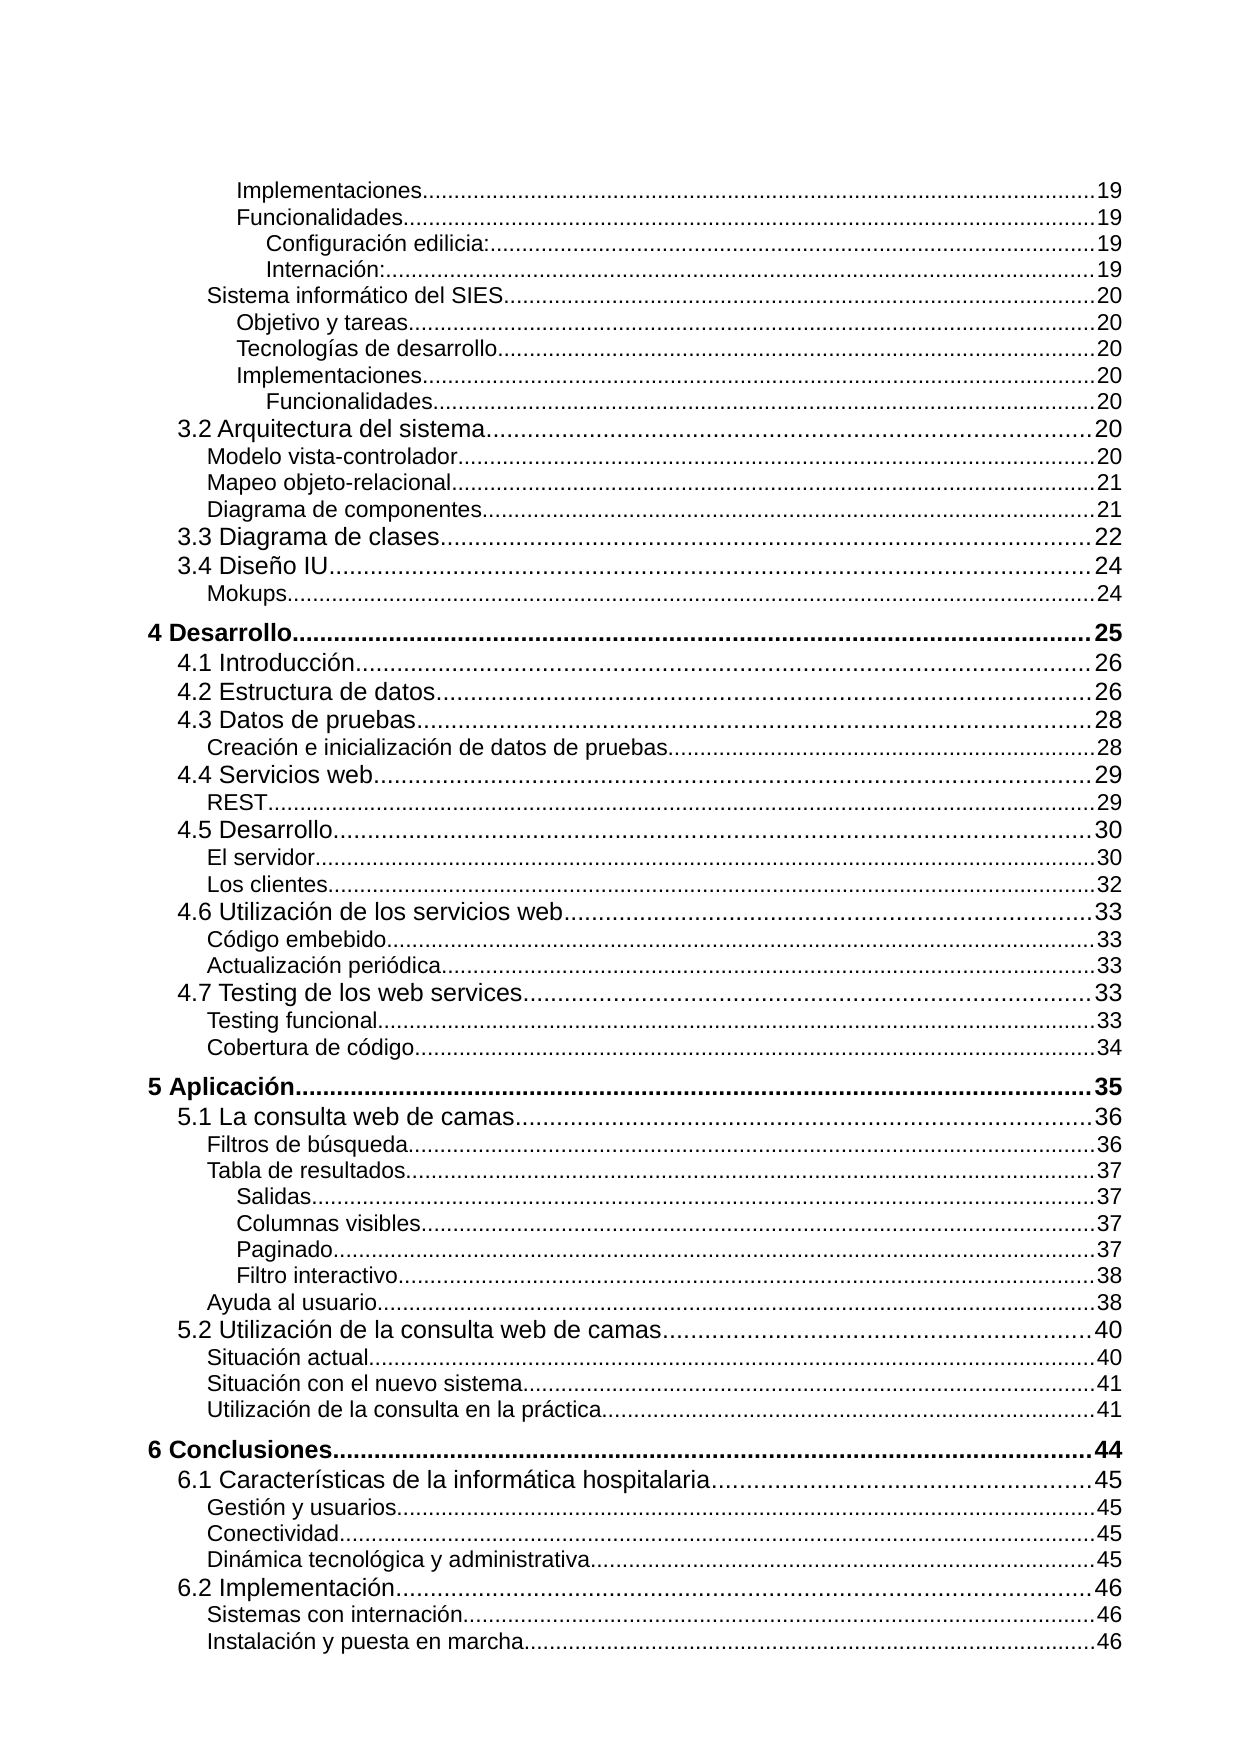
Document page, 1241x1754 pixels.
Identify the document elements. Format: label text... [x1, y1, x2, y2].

text Creación e inicialización de datos de pruebas 28 [207, 734, 1122, 760]
text Instalación y puesta en marcha 46 [207, 1628, 1122, 1654]
text Gestión y usuarios 45 [207, 1493, 1122, 1520]
text 4.1 Introducción 26 [177, 648, 1122, 677]
text Funcionalidades 20 [266, 388, 1122, 414]
text Conectividad 45 [207, 1520, 1122, 1546]
text 5 Aplicación 35 [148, 1072, 1122, 1102]
text 4.7 Testing de los web services 33 [177, 978, 1122, 1007]
text 4.4 Servicios web 29 [177, 760, 1122, 789]
text Implementaciones 20 [236, 362, 1122, 388]
text Filtro interactivo 38 [236, 1262, 1122, 1289]
text Modelo vista-controlador 20 [207, 443, 1122, 469]
text Salidas 37 [236, 1183, 1122, 1209]
text Tecnologías de desarrollo 20 [236, 335, 1122, 362]
text Tabla de resultados 37 [207, 1157, 1122, 1183]
text 6 Conclusiones 44 [148, 1435, 1122, 1465]
text 5.1 La consulta web de camas 36 [177, 1102, 1122, 1131]
text 4 Desarrollo 25 [148, 618, 1122, 648]
text Utilización de la consulta en la práctica 41 [207, 1396, 1122, 1423]
text Configuración edilicia: 19 [266, 230, 1122, 256]
text Internación: 19 [266, 256, 1122, 282]
text 6.1 Características de la informática hospitalaria 45 [177, 1465, 1122, 1493]
text 4.3 Datos de pruebas 28 [177, 705, 1122, 734]
text Sistema informático del SIES 20 [207, 282, 1122, 309]
text Ayuda al usuario 38 [207, 1289, 1122, 1315]
text Testing funcional 33 [207, 1007, 1122, 1033]
text Cobertura de código 34 [207, 1033, 1122, 1060]
text Dinámica tecnológica y administrativa 45 [207, 1546, 1122, 1572]
text 4.5 Desarrollo 30 [177, 816, 1122, 844]
text Código embebido 33 [207, 926, 1122, 952]
text Diagrama de componentes 21 [207, 496, 1122, 522]
text Mapeo objeto-relacional 21 [207, 469, 1122, 496]
text Los clientes 32 [207, 871, 1122, 897]
text Situación con el nuevo sistema 41 [207, 1370, 1122, 1396]
text El servidor 30 [207, 844, 1122, 871]
text Columnas visibles 37 [236, 1209, 1122, 1236]
text Sistemas con internación 46 [207, 1601, 1122, 1628]
text Paginado 37 [236, 1236, 1122, 1262]
text REST 29 [207, 789, 1122, 816]
text 5.2 Utilización de la consulta web de camas 40 [177, 1315, 1122, 1344]
text Situación actual 40 [207, 1344, 1122, 1370]
text 3.4 Diseño IU 24 [177, 551, 1122, 579]
text 6.2 Implementación 46 [177, 1572, 1122, 1601]
text 3.3 Diagrama de clases 22 [177, 522, 1122, 551]
text Actualización periódica 33 [207, 952, 1122, 978]
text Implementaciones 19 [236, 177, 1122, 203]
text 4.2 Estructura de datos 26 [177, 677, 1122, 705]
text Filtros de búsqueda 36 [207, 1131, 1122, 1157]
text Funcionalidades 19 [236, 203, 1122, 230]
text 4.6 Utilización de los servicios web 33 [177, 897, 1122, 926]
text Mokups 24 [207, 579, 1122, 606]
text Objetivo y tareas 20 [236, 309, 1122, 335]
text 3.2 Arquitectura del sistema 20 [177, 414, 1122, 443]
